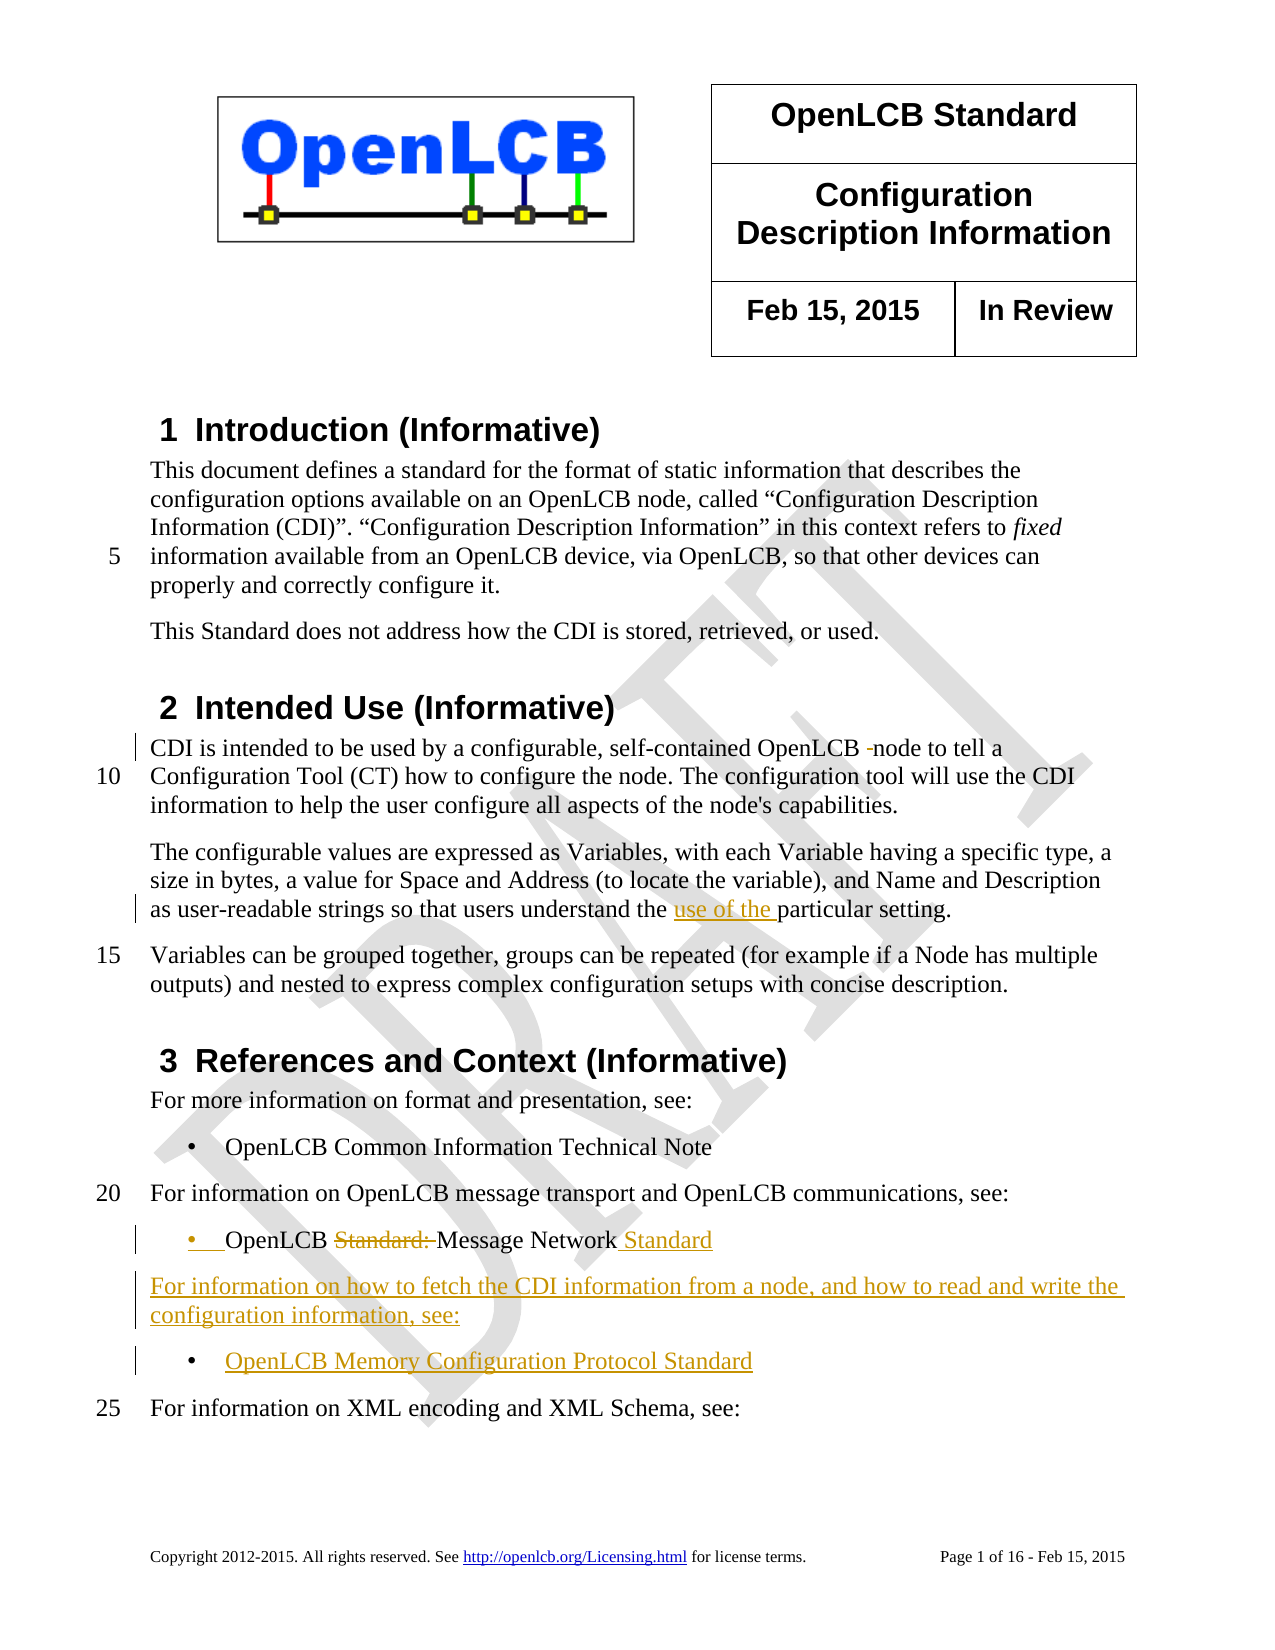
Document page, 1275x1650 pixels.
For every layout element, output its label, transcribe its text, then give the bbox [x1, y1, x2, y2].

subtitle References and Context (Informative) [150, 1041, 424, 1079]
text Variables can be grouped together, groups can be repeated (for example if a Node has multiple outputs) and nested to express complex configuration setups with concise description. [150, 941, 364, 998]
text For more information on format and presentation, see: [150, 1085, 220, 1114]
text The configurable values are expressed as Variables, with each Variable having a specific type, a size in bytes, a value for Space and Address (to locate the variable), and Name and Description as user-readable strings so that users understand the use of the particular setting. [822, 837, 1125, 923]
list OpenLCB Common Information Technical Note [696, 1132, 1125, 1161]
subtitle References and Context (Informative) [542, 1041, 706, 1079]
text For information on OpenLCB message transport and OpenLCB communications, see: [567, 1178, 1125, 1207]
text For more information on format and presentation, see: [231, 1095, 336, 1114]
text For information on OpenLCB message transport and OpenLCB communications, see: [459, 1178, 552, 1207]
subtitle Intended Use (Informative) [609, 699, 668, 726]
text CDI is intended to be used by a configurable, self-contained OpenLCB node to tell a Configuration Tool (CT) how to configure the node. The configuration tool will use the CDI information to help the user configure all aspects of the node's capabilities. [1019, 733, 1125, 819]
list OpenLCB Message Network Standard [494, 1225, 584, 1253]
picture [216, 95, 636, 244]
text For more information on format and presentation, see: [502, 1089, 574, 1114]
text This Standard does not address how the CDI is stored, retrieved, or used. [150, 616, 689, 645]
subtitle Intended Use (Informative) [673, 688, 969, 726]
text For information on XML encoding and XML Schema, see: [150, 1393, 429, 1422]
subtitle Intended Use (Informative) [150, 688, 617, 726]
text The configurable values are expressed as Variables, with each Variable having a specific type, a size in bytes, a value for Space and Address (to locate the variable), and Name and Description as user-readable strings so that users understand the use of the particular setting. [559, 837, 696, 923]
text For information on XML encoding and XML Schema, see: [436, 1393, 1125, 1422]
text CDI is intended to be used by a configurable, self-contained OpenLCB node to tell a Configuration Tool (CT) how to configure the node. The configuration tool will use the CDI information to help the user configure all aspects of the node's capabilities. [150, 733, 761, 819]
text The configurable values are expressed as Variables, with each Variable having a specific type, a size in bytes, a value for Space and Address (to locate the variable), and Name and Description as user-readable strings so that users understand the use of the particular setting. [150, 837, 598, 923]
text CDI is intended to be used by a configurable, self-contained OpenLCB node to tell a Configuration Tool (CT) how to configure the node. The configuration tool will use the CDI information to help the user configure all aspects of the node's capabilities. [718, 733, 815, 793]
text This Standard does not address how the CDI is stored, retrieved, or used. [776, 616, 888, 645]
list OpenLCB Common Information Technical Note [521, 1132, 667, 1161]
text For information on how to fetch the CDI information from a node, and how to read and write the configuration information, see: [350, 1271, 493, 1296]
list OpenLCB Message Network Standard [304, 1225, 475, 1253]
list OpenLCB Memory Configuration Protocol Standard [425, 1346, 472, 1368]
list OpenLCB Message Network Standard [187, 1225, 288, 1253]
text This Standard does not address how the CDI is stored, retrieved, or used. [902, 616, 1125, 645]
text For information on how to fetch the CDI information from a node, and how to read and write the configuration information, see: [150, 1271, 331, 1296]
list OpenLCB Memory Configuration Protocol Standard [187, 1346, 410, 1375]
text For information on how to fetch the CDI information from a node, and how to read and write the configuration information, see: [150, 1298, 360, 1325]
text For more information on format and presentation, see: [589, 1085, 721, 1114]
subtitle Intended Use (Informative) [974, 688, 1125, 726]
subtitle References and Context (Informative) [430, 1041, 515, 1079]
subtitle References and Context (Informative) [701, 1041, 1125, 1079]
text For information on OpenLCB message transport and OpenLCB communications, see: [257, 1178, 440, 1207]
text For information on OpenLCB message transport and OpenLCB communications, see: [150, 1178, 242, 1207]
list OpenLCB Common Information Technical Note [414, 1132, 506, 1161]
text Variables can be grouped together, groups can be repeated (for example if a Node has multiple outputs) and nested to express complex configuration setups with concise description. [367, 945, 489, 998]
list OpenLCB Message Network Standard [604, 1225, 1125, 1253]
text CDI is intended to be used by a configurable, self-contained OpenLCB node to tell a Configuration Tool (CT) how to configure the node. The configuration tool will use the CDI information to help the user configure all aspects of the node's capabilities. [803, 733, 1033, 819]
text Variables can be grouped together, groups can be repeated (for example if a Node has multiple outputs) and nested to express complex configuration setups with concise description. [476, 941, 650, 998]
text For information on how to fetch the CDI information from a node, and how to read and write the configuration information, see: [518, 1298, 1125, 1329]
text Variables can be grouped together, groups can be repeated (for example if a Node has multiple outputs) and nested to express complex configuration setups with concise description. [779, 941, 1125, 998]
list OpenLCB Common Information Technical Note [212, 1132, 396, 1161]
text For information on how to fetch the CDI information from a node, and how to read and write the configuration information, see: [377, 1298, 494, 1329]
text For more information on format and presentation, see: [354, 1085, 459, 1114]
text Variables can be grouped together, groups can be repeated (for example if a Node has multiple outputs) and nested to express complex configuration setups with concise description. [669, 942, 803, 998]
subtitle Introduction (Informative) [150, 410, 1125, 449]
text For information on how to fetch the CDI information from a node, and how to read and write the configuration information, see: [517, 1271, 1125, 1296]
list OpenLCB Memory Configuration Protocol Standard [484, 1346, 1125, 1375]
text This document defines a standard for the format of static information that describes the configuration options available on an OpenLCB node, called “Configuration Description Information (CDI)”. “Configuration Description Information” in this context refers to fixed information available from an OpenLCB device, via OpenLCB, so that other devices can properly and correctly configure it. [150, 455, 1125, 599]
text For more information on format and presentation, see: [744, 1085, 1125, 1114]
text The configurable values are expressed as Variables, with each Variable having a specific type, a size in bytes, a value for Space and Address (to locate the variable), and Name and Description as user-readable strings so that users understand the use of the particular setting. [626, 837, 865, 923]
